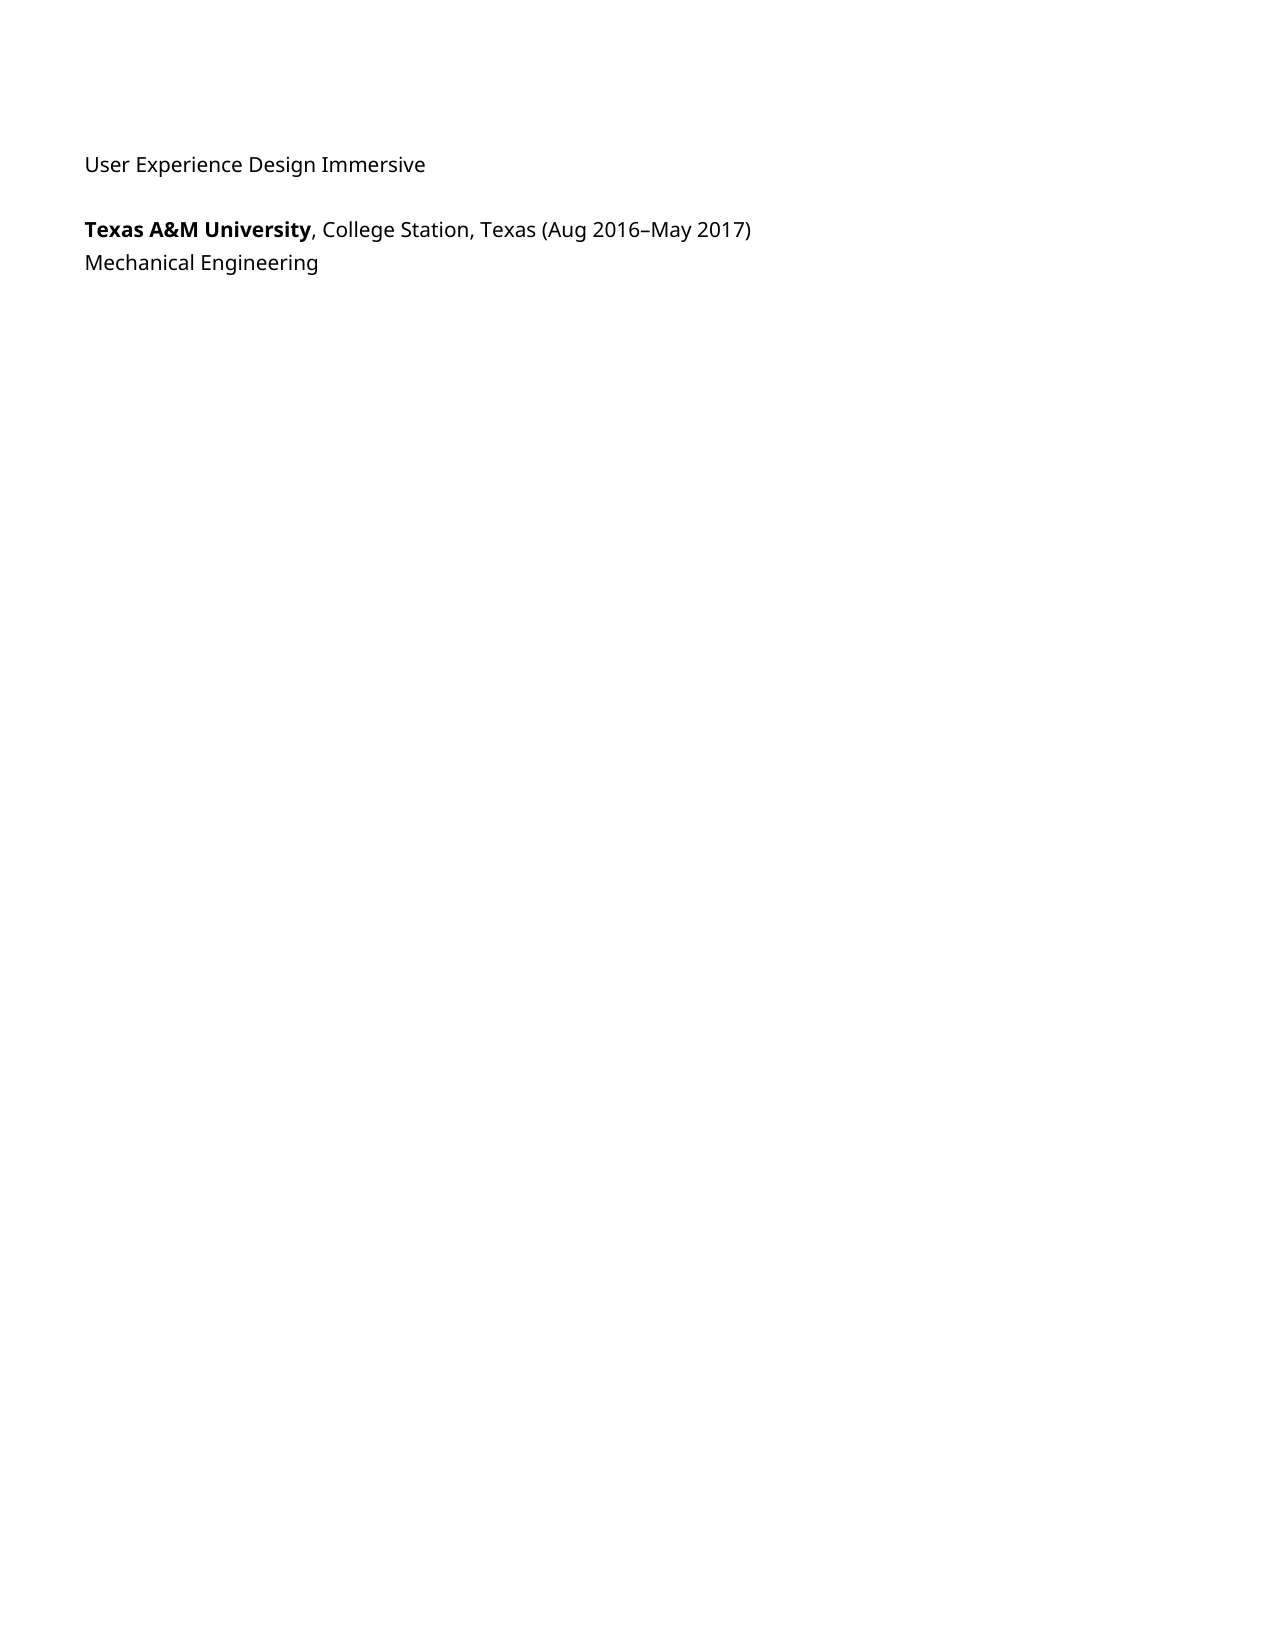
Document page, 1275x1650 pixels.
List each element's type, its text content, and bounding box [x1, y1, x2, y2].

text Mechanical Engineering [84, 248, 1200, 276]
text User Experience Design Immersive [84, 150, 1200, 178]
text Texas A&M University, College Station, Texas (Aug 2016–May 2017) [84, 215, 1200, 244]
